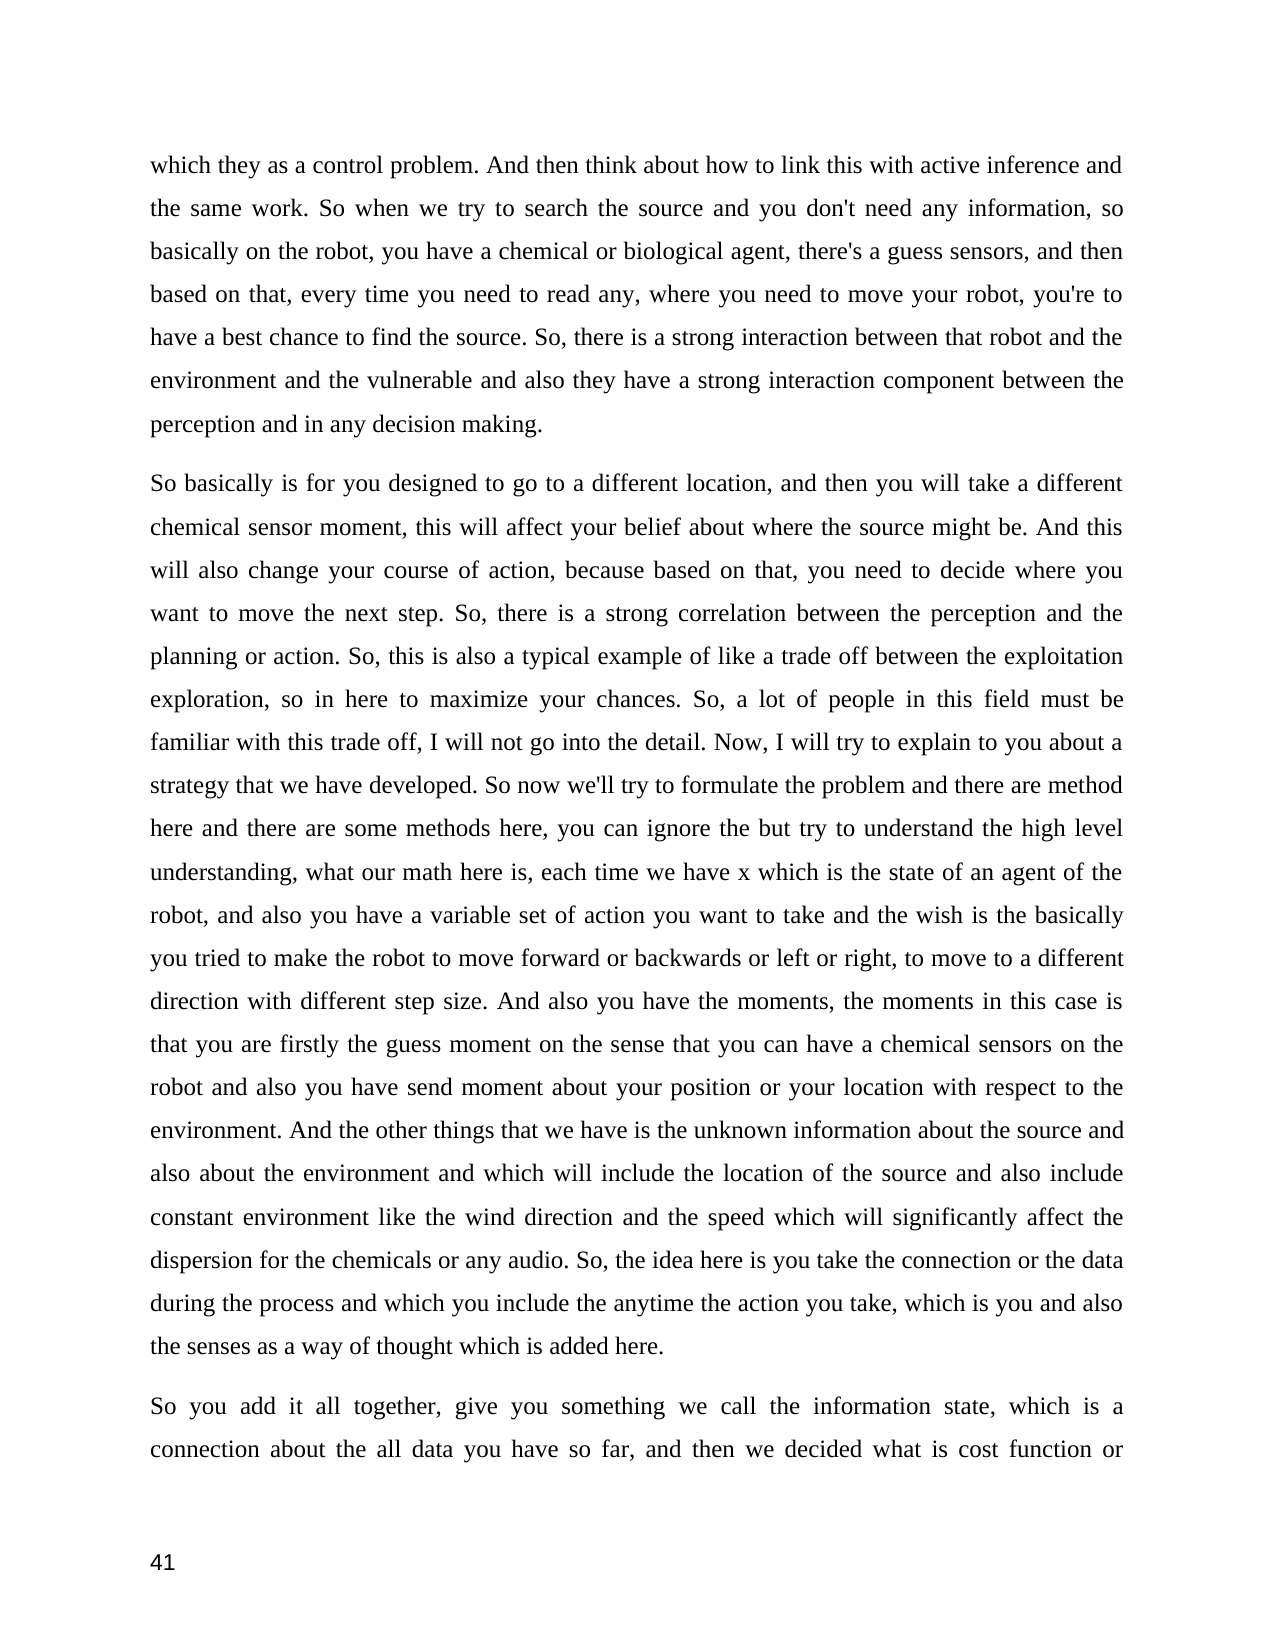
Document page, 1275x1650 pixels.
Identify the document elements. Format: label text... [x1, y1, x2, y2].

text So basically is for you designed to go to a different location, and then you will take a different chemical sensor moment, this will affect your belief about where the source might be. And this will also change your course of action, because based on that, you need to decide where you want to move the next step. So, there is a strong correlation between the perception and the planning or action. So, this is also a typical example of like a trade off between the exploitation exploration, so in here to maximize your chances. So, a lot of people in this field must be familiar with this trade off, I will not go into the detail. Now, I will try to explain to you about a strategy that we have developed. So now we'll try to formulate the problem and there are method here and there are some methods here, you can ignore the but try to understand the high level understanding, what our math here is, each time we have x which is the state of an agent of the robot, and also you have a variable set of action you want to take and the wish is the basically you tried to make the robot to move forward or backwards or left or right, to move to a different direction with different step size. And also you have the moments, the moments in this case is that you are firstly the guess moment on the sense that you can have a chemical sensors on the robot and also you have send moment about your position or your location with respect to the environment. And the other things that we have is the unknown information about the source and also about the environment and which will include the location of the source and also include constant environment like the wind direction and the speed which will significantly affect the dispersion for the chemicals or any audio. So, the idea here is you take the connection or the data during the process and which you include the anytime the action you take, which is you and also the senses as a way of thought which is added here. [150, 468, 1125, 1360]
text So you add it all together, give you something we call the information state, which is a connection about the all data you have so far, and then we decided what is cost function or [150, 1391, 1125, 1463]
text which they as a control problem. And then think about how to link this with active inference and the same work. So when we try to search the source and you don't need any information, so basically on the robot, you have a chemical or biological agent, there's a guess sensors, and then based on that, every time you need to read any, where you need to move your robot, you're to have a best chance to find the source. So, there is a strong interaction between that robot and the environment and the vulnerable and also they have a strong interaction component between the perception and in any decision making. [150, 150, 1125, 437]
